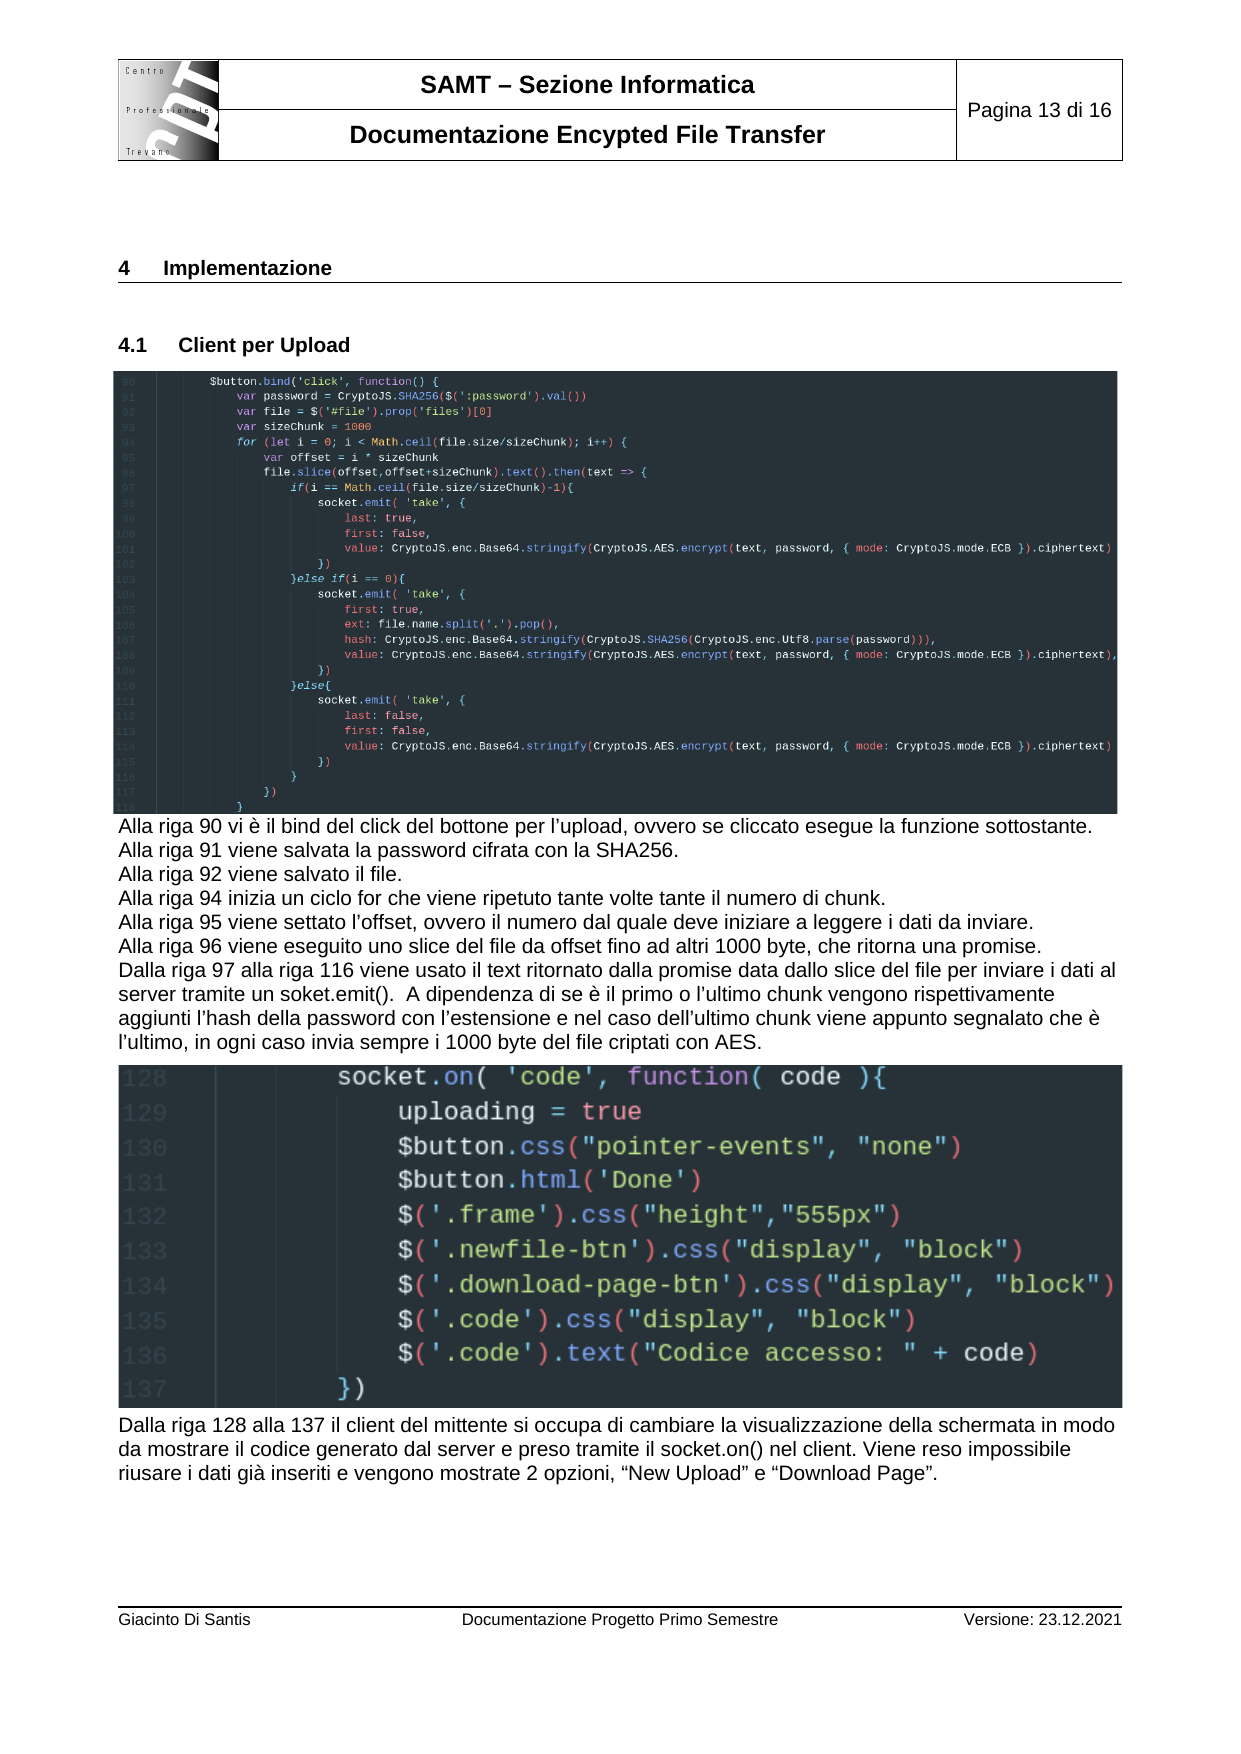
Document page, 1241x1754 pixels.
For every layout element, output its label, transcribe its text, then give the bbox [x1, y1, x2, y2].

picture [118, 1065, 1123, 1408]
text Dalla riga 97 alla riga 116 viene usato il text ritornato dalla promise data dallo slice del file per inviare i dati al server tramite un soket.emit(). A dipendenza di se è il primo o l’ultimo chunk vengono rispettivamente aggiunti l’hash della password con l’estensione e nel caso dell’ultimo chunk viene appunto segnalato che è l’ultimo, in ogni caso invia sempre i 1000 byte del file criptati con AES. [118, 958, 1122, 1054]
text Alla riga 94 inizia un ciclo for che viene ripetuto tante volte tante il numero di chunk. [118, 886, 1122, 910]
text Dalla riga 128 alla 137 il client del mittente si occupa di cambiare la visualizzazione della schermata in modo da mostrare il codice generato dal server e preso tramite il socket.on() nel client. Viene reso impossibile riusare i dati già inseriti e vengono mostrate 2 opzioni, “New Upload” e “Download Page”. [118, 1413, 1122, 1485]
subtitle Implementazione [118, 256, 1122, 282]
text Alla riga 91 viene salvata la password cifrata con la SHA256. [118, 838, 1122, 862]
text Alla riga 90 vi è il bind del click del bottone per l’upload, ovvero se cliccato esegue la funzione sottostante. [118, 412, 1122, 838]
picture [113, 371, 1118, 814]
picture [118, 60, 219, 160]
subtitle Client per Upload [118, 333, 1122, 357]
text Alla riga 96 viene eseguito uno slice del file da offset fino ad altri 1000 byte, che ritorna una promise. [118, 934, 1122, 958]
text Alla riga 92 viene salvato il file. [118, 862, 1122, 886]
text Alla riga 95 viene settato l’offset, ovvero il numero dal quale deve iniziare a leggere i dati da inviare. [118, 910, 1122, 934]
